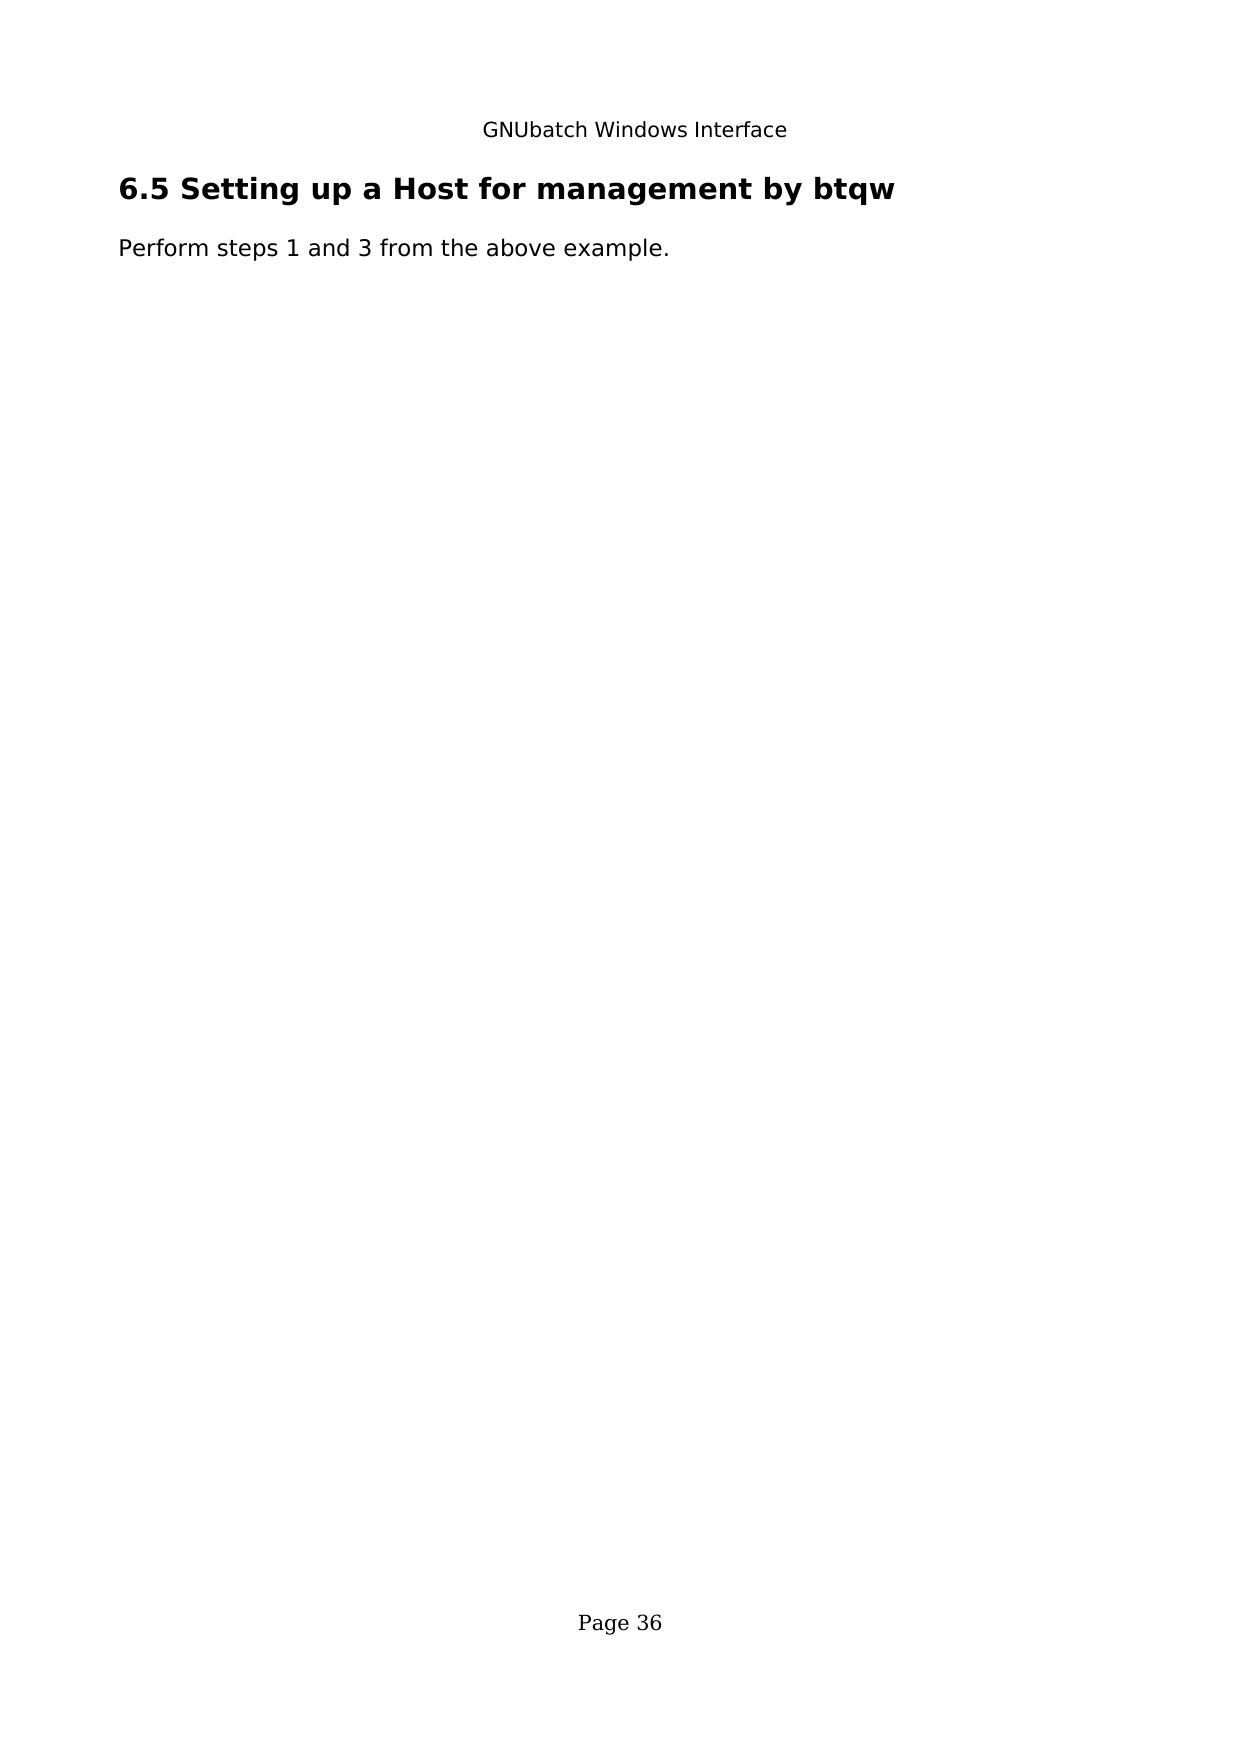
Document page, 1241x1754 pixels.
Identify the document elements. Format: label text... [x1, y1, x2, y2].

text Perform steps 1 and 3 from the above example. [118, 236, 1122, 262]
subtitle Setting up a Host for management by btqw [118, 172, 1122, 206]
